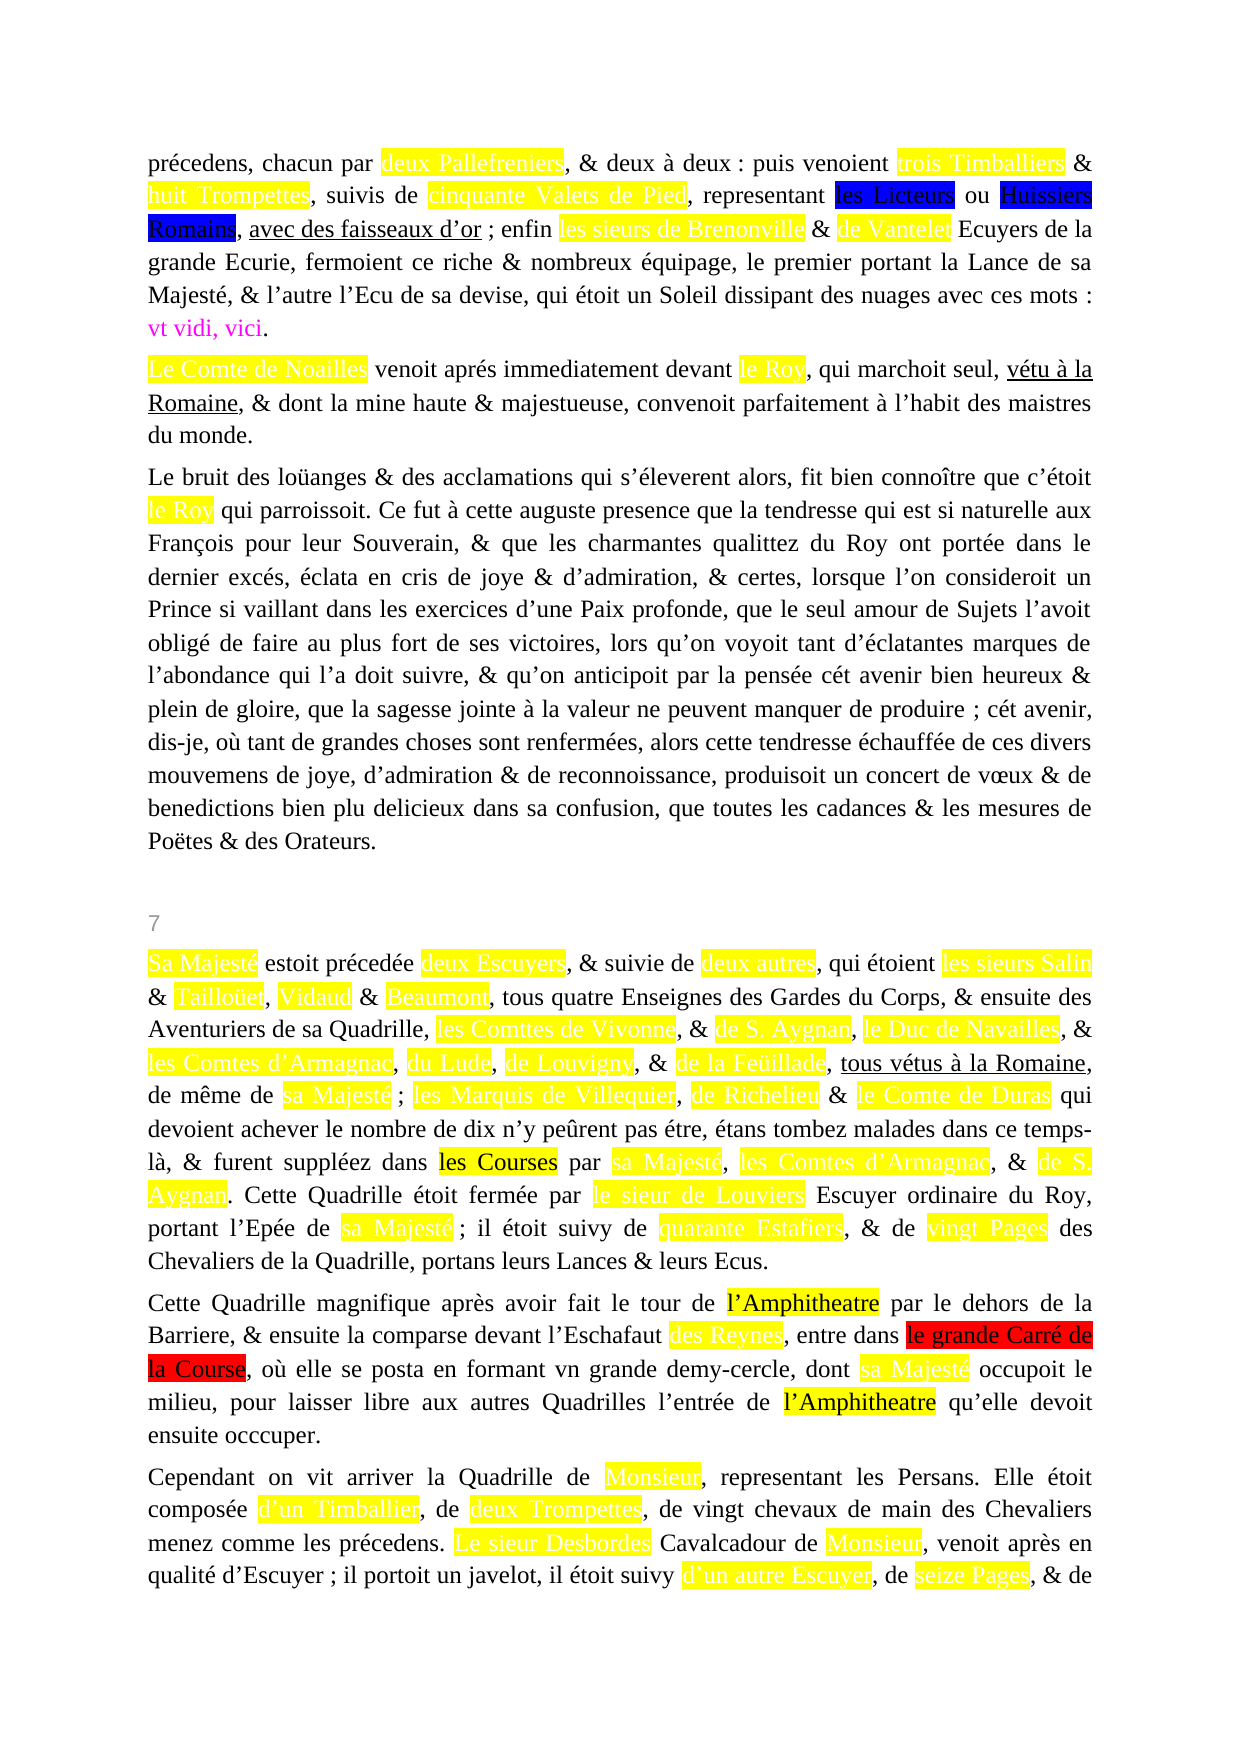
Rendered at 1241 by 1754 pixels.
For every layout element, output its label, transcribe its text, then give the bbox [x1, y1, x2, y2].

text Le Comte de Noailles venoit aprés immediatement devant le Roy, qui marchoit seul, vétu à la Romaine, & dont la mine haute & majestueuse, convenoit parfaitement à l’habit des maistres du monde. [148, 354, 1093, 449]
text 7 [148, 909, 1093, 936]
text Cependant on vit arriver la Quadrille de Monsieur, representant les Persans. Elle étoit composée d’un Timballier, de deux Trompettes, de vingt chevaux de main des Chevaliers menez comme les précedens. Le sieur Desbordes Cavalcadour de Monsieur, venoit après en qualité d’Escuyer ; il portoit un javelot, il étoit suivy d’un autre Escuyer, de seize Pages, & de [148, 1462, 1093, 1589]
text précedens, chacun par deux Pallefreniers, & deux à deux : puis venoient trois Timballiers & huit Trompettes, suivis de cinquante Valets de Pied, representant les Licteurs ou Huissiers Romains, avec des faisseaux d’or ; enfin les sieurs de Brenonville & de Vantelet Ecuyers de la grande Ecurie, fermoient ce riche & nombreux équipage, le premier portant la Lance de sa Majesté, & l’autre l’Ecu de sa devise, qui étoit un Soleil dissipant des nuages avec ces mots : vt vidi, vici. [148, 148, 1093, 341]
text Sa Majesté estoit précedée deux Escuyers, & suivie de deux autres, qui étoient les sieurs Salin & Tailloüet, Vidaud & Beaumont, tous quatre Enseignes des Gardes du Corps, & ensuite des Aventuriers de sa Quadrille, les Comttes de Vivonne, & de S. Aygnan, le Duc de Navailles, & les Comtes d’Armagnac, du Lude, de Louvigny, & de la Feüillade, tous vétus à la Romaine, de même de sa Majesté ; les Marquis de Villequier, de Richelieu & le Comte de Duras qui devoient achever le nombre de dix n’y peûrent pas étre, étans tombez malades dans ce temps-là, & furent suppléez dans les Courses par sa Majesté, les Comtes d’Armagnac, & de S. Aygnan. Cette Quadrille étoit fermée par le sieur de Louviers Escuyer ordinaire du Roy, portant l’Epée de sa Majesté ; il étoit suivy de quarante Estafiers, & de vingt Pages des Chevaliers de la Quadrille, portans leurs Lances & leurs Ecus. [148, 948, 1093, 1274]
text Cette Quadrille magnifique après avoir fait le tour de l’Amphitheatre par le dehors de la Barriere, & ensuite la comparse devant l’Eschafaut des Reynes, entre dans le grande Carré de la Course, où elle se posta en formant vn grande demy-cercle, dont sa Majesté occupoit le milieu, pour laisser libre aux autres Quadrilles l’entrée de l’Amphitheatre qu’elle devoit ensuite occcuper. [148, 1288, 1093, 1448]
text Le bruit des loüanges & des acclamations qui s’éleverent alors, fit bien connoître que c’étoit le Roy qui parroissoit. Ce fut à cette auguste presence que la tendresse qui est si naturelle aux François pour leur Souverain, & que les charmantes qualittez du Roy ont portée dans le dernier excés, éclata en cris de joye & d’admiration, & certes, lorsque l’on consideroit un Prince si vaillant dans les exercices d’une Paix profonde, que le seul amour de Sujets l’avoit obligé de faire au plus fort de ses victoires, lors qu’on voyoit tant d’éclatantes marques de l’abondance qui l’a doit suivre, & qu’on anticipoit par la pensée cét avenir bien heureux & plein de gloire, que la sagesse jointe à la valeur ne peuvent manquer de produire ; cét avenir, dis-je, où tant de grandes choses sont renfermées, alors cette tendresse échauffée de ces divers mouvemens de joye, d’admiration & de reconnoissance, produisoit un concert de vœux & de benedictions bien plu delicieux dans sa confusion, que toutes les cadances & les mesures de Poëtes & des Orateurs. [148, 462, 1093, 854]
